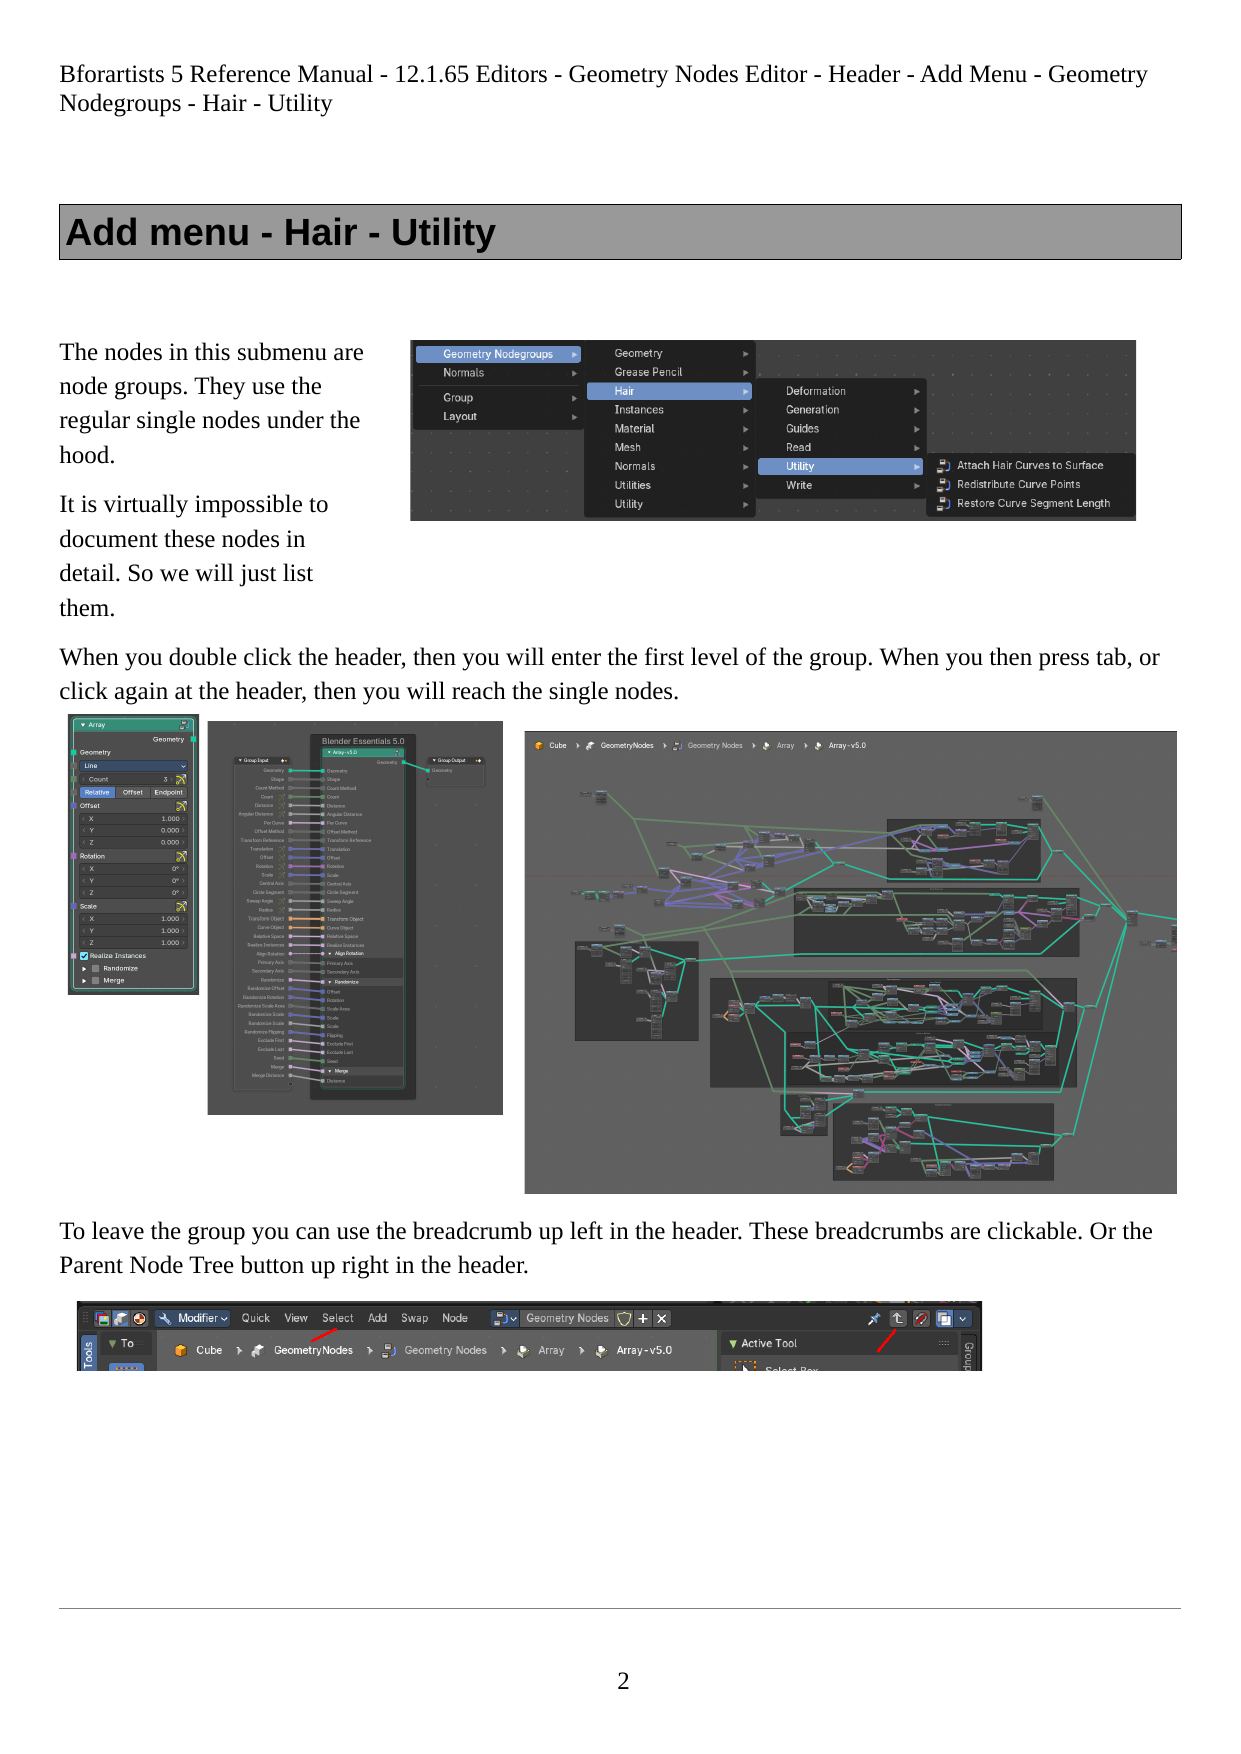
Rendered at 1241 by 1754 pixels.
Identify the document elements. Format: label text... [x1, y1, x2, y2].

picture [207, 721, 503, 1115]
picture [524, 731, 1177, 1194]
text The nodes in this submenu are node groups. They use the regular single nodes under the hood. [59, 337, 1181, 469]
text To leave the group you can use the breadcrumb up left in the header. These breadcrumbs are clickable. Or the Parent Node Tree button up right in the header. [59, 1216, 1181, 1279]
text It is virtually impossible to document these nodes in detail. So we will just list them. [59, 489, 1181, 621]
text When you double click the header, then you will enter the first level of the group. When you then press tab, or click again at the header, then you will reach the single nodes. [59, 642, 1181, 705]
picture [76, 1301, 983, 1371]
picture [67, 714, 200, 995]
table_header Add menu - Hair - Utility [60, 205, 1181, 259]
picture [410, 340, 1137, 521]
